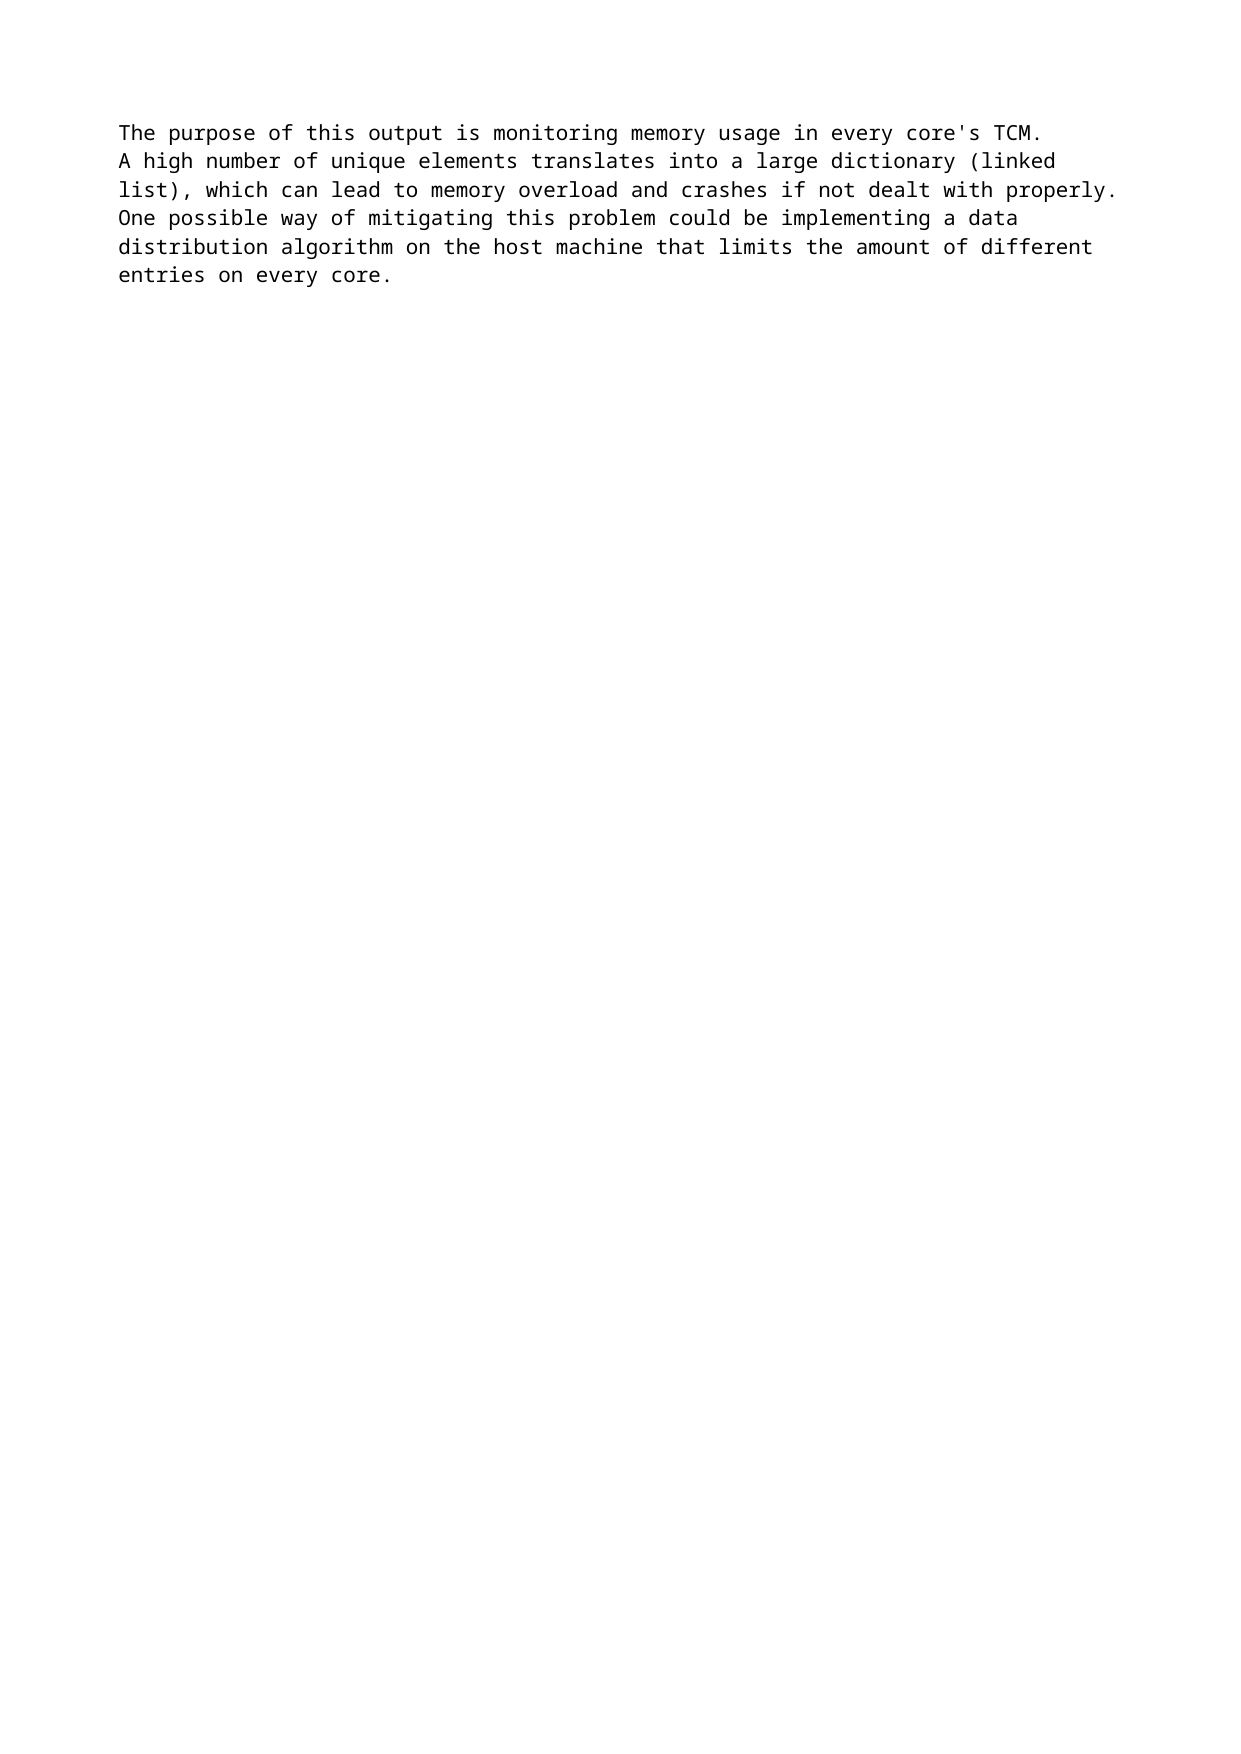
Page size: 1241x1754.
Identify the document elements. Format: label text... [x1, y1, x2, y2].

text One possible way of mitigating this problem could be implementing a data distribution algorithm on the host machine that limits the amount of different entries on every core. [118, 203, 1122, 289]
text The purpose of this output is monitoring memory usage in every core's TCM. [118, 118, 1122, 147]
text A high number of unique elements translates into a large dictionary (linked list), which can lead to memory overload and crashes if not dealt with properly. [118, 147, 1122, 203]
